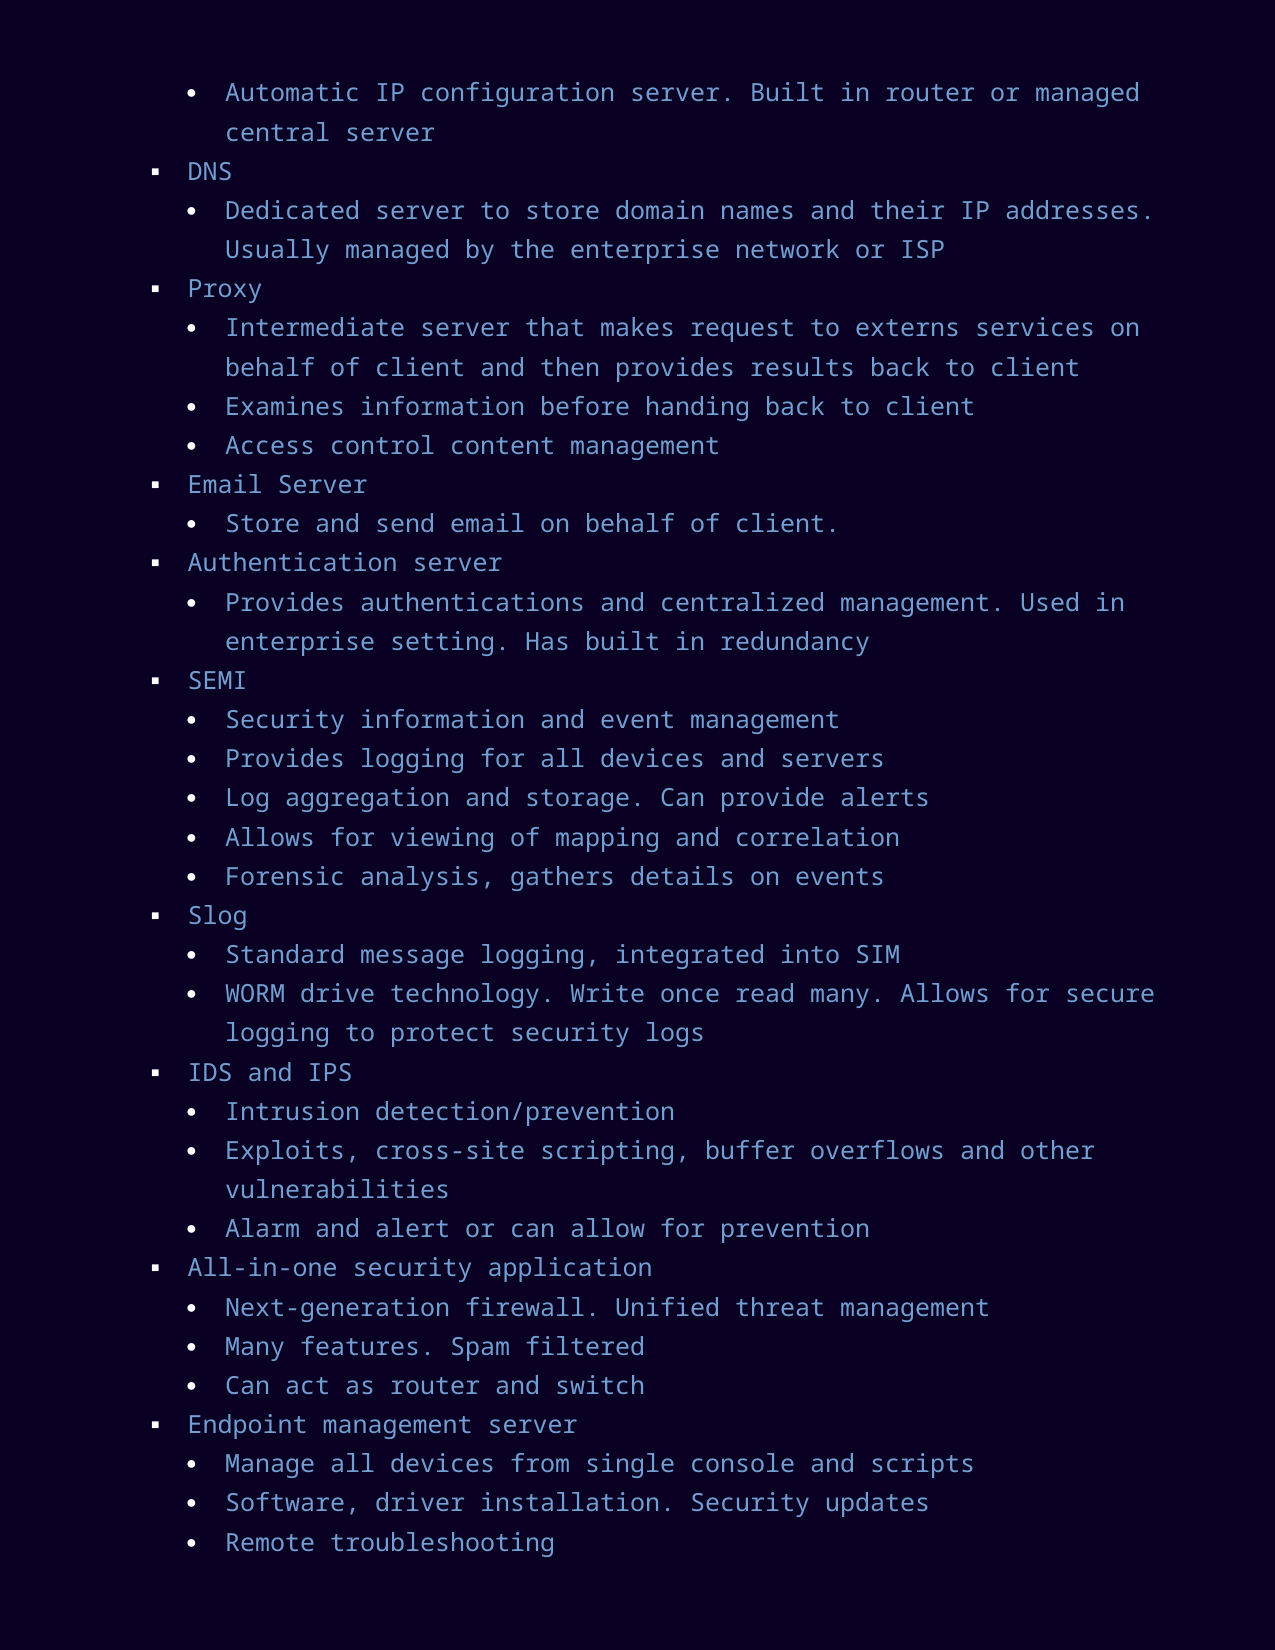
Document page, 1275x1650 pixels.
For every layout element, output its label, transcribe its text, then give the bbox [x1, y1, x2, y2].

list Examines information before handing back to client [187, 388, 1200, 422]
list Dedicated server to store domain names and their IP addresses. Usually managed by the enterprise network or ISP [187, 192, 1200, 266]
list Access control content management [187, 427, 1200, 462]
list Alarm and alert or can allow for prevention [187, 1211, 1200, 1245]
list WORM drive technology. Write once read many. Allows for secure logging to protect security logs [187, 976, 1200, 1049]
list Authentication server [150, 545, 1200, 579]
list Store and send email on behalf of client. [187, 506, 1200, 540]
list Intrusion detection/prevention [187, 1093, 1200, 1127]
list Allows for viewing of mapping and correlation [187, 819, 1200, 853]
list Many features. Spam filtered [187, 1328, 1200, 1362]
list DNS [150, 153, 1200, 187]
list Can act as router and switch [187, 1367, 1200, 1402]
list Exploits, cross-site scripting, buffer overflows and other vulnerabilities [187, 1132, 1200, 1206]
list Software, driver installation. Security updates [187, 1485, 1200, 1519]
list Email Server [150, 467, 1200, 501]
list Next-generation firewall. Unified threat management [187, 1289, 1200, 1323]
list Manage all devices from single console and scripts [187, 1446, 1200, 1480]
list Intermediate server that makes request to externs services on behalf of client and then provides results back to client [187, 310, 1200, 383]
list All-in-one security application [150, 1250, 1200, 1284]
list Forensic analysis, gathers details on events [187, 858, 1200, 892]
list Remote troubleshooting [187, 1524, 1200, 1558]
list Endpoint management server [150, 1407, 1200, 1441]
list Standard message logging, integrated into SIM [187, 937, 1200, 971]
list Provides authentications and centralized management. Used in enterprise setting. Has built in redundancy [187, 584, 1200, 657]
list Automatic IP configuration server. Built in router or managed central server [187, 75, 1200, 148]
list Slog [150, 897, 1200, 932]
list Security information and event management [187, 702, 1200, 736]
list Proxy [150, 271, 1200, 305]
list IDS and IPS [150, 1054, 1200, 1088]
list Provides logging for all devices and servers [187, 741, 1200, 775]
list Log aggregation and storage. Can provide alerts [187, 780, 1200, 814]
list SEMI [150, 662, 1200, 697]
